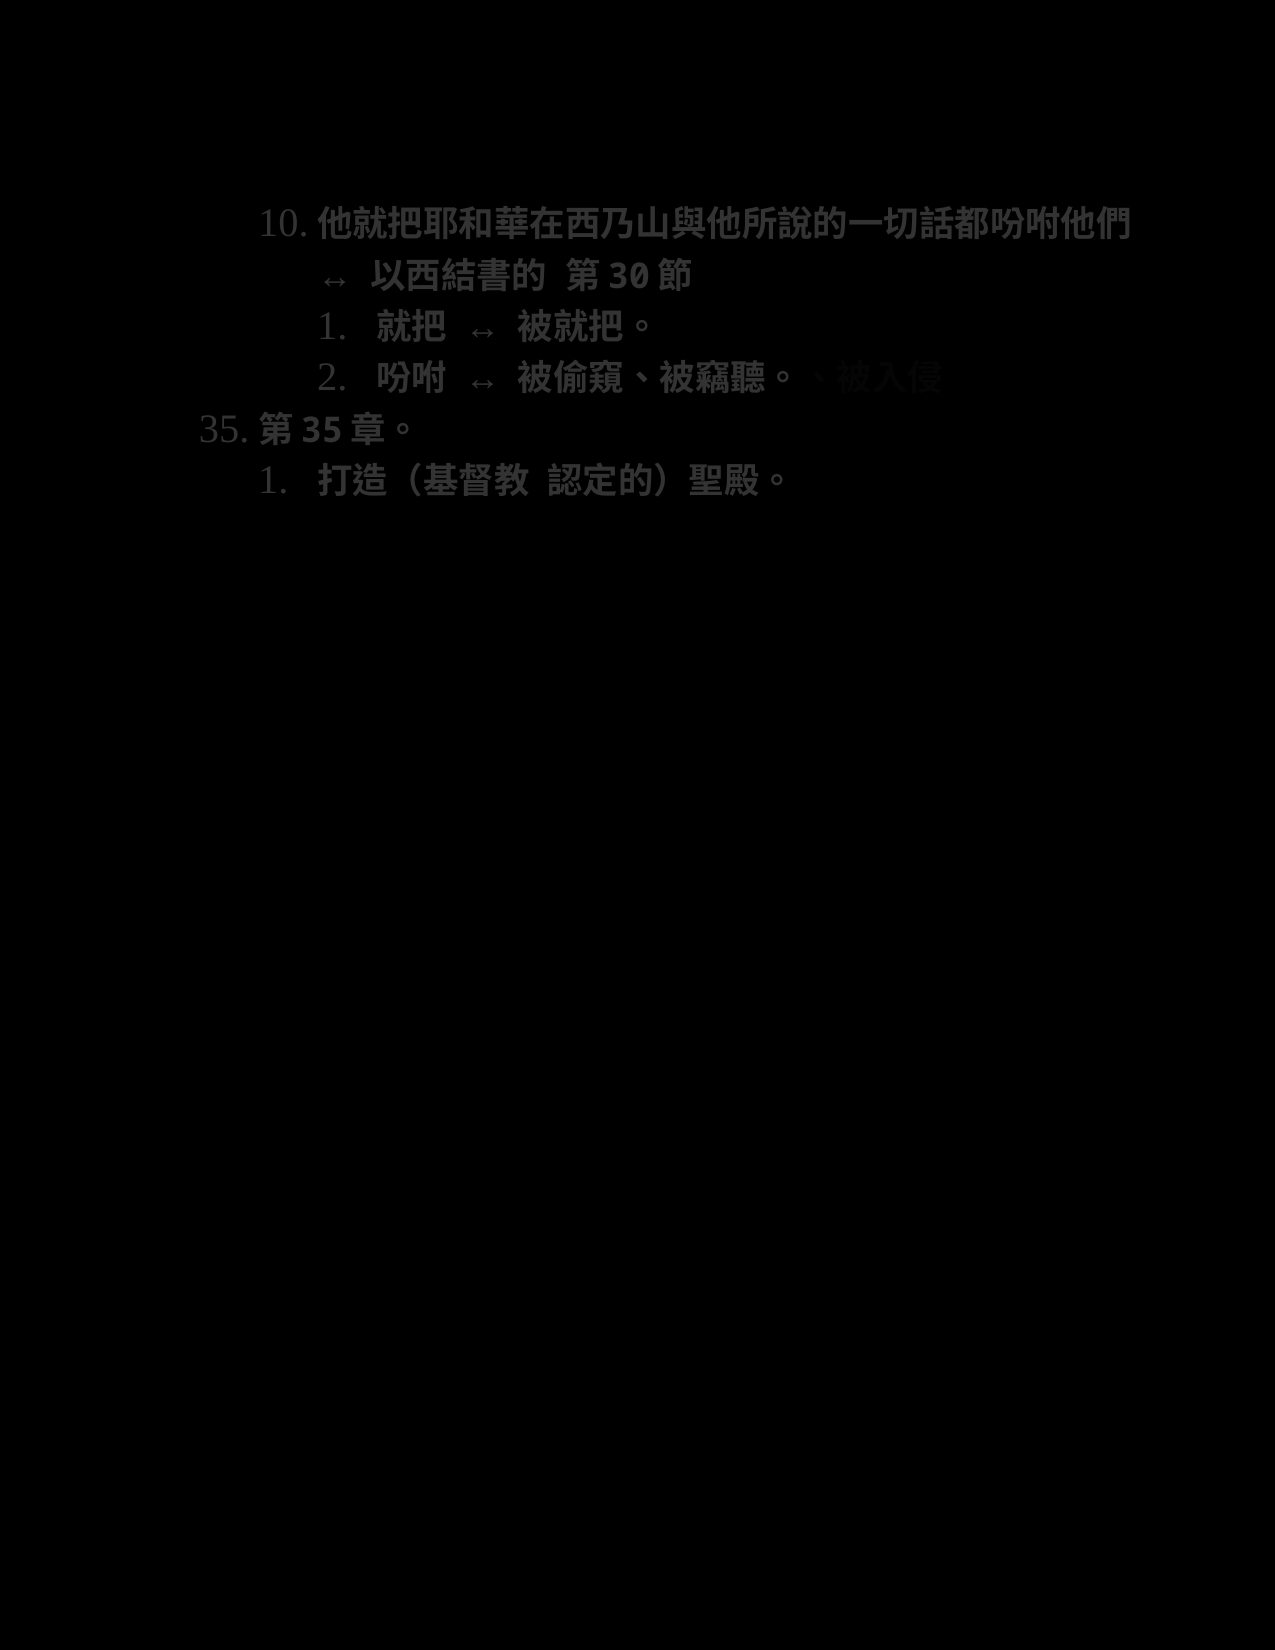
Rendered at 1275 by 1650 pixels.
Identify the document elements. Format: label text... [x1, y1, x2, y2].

list 打造（基督教 認定的）聖殿。 [258, 452, 1157, 503]
list 吩咐 ↔ 被偷窺、被竊聽。、被入侵 [317, 350, 1157, 401]
list 第35章。 [199, 401, 1157, 452]
list 就把 ↔ 被就把。 [317, 298, 1157, 350]
list 他就把耶和華在西乃山與他所說的一切話都吩咐他們 ↔ 以西結書的 第30節 [258, 196, 1157, 298]
